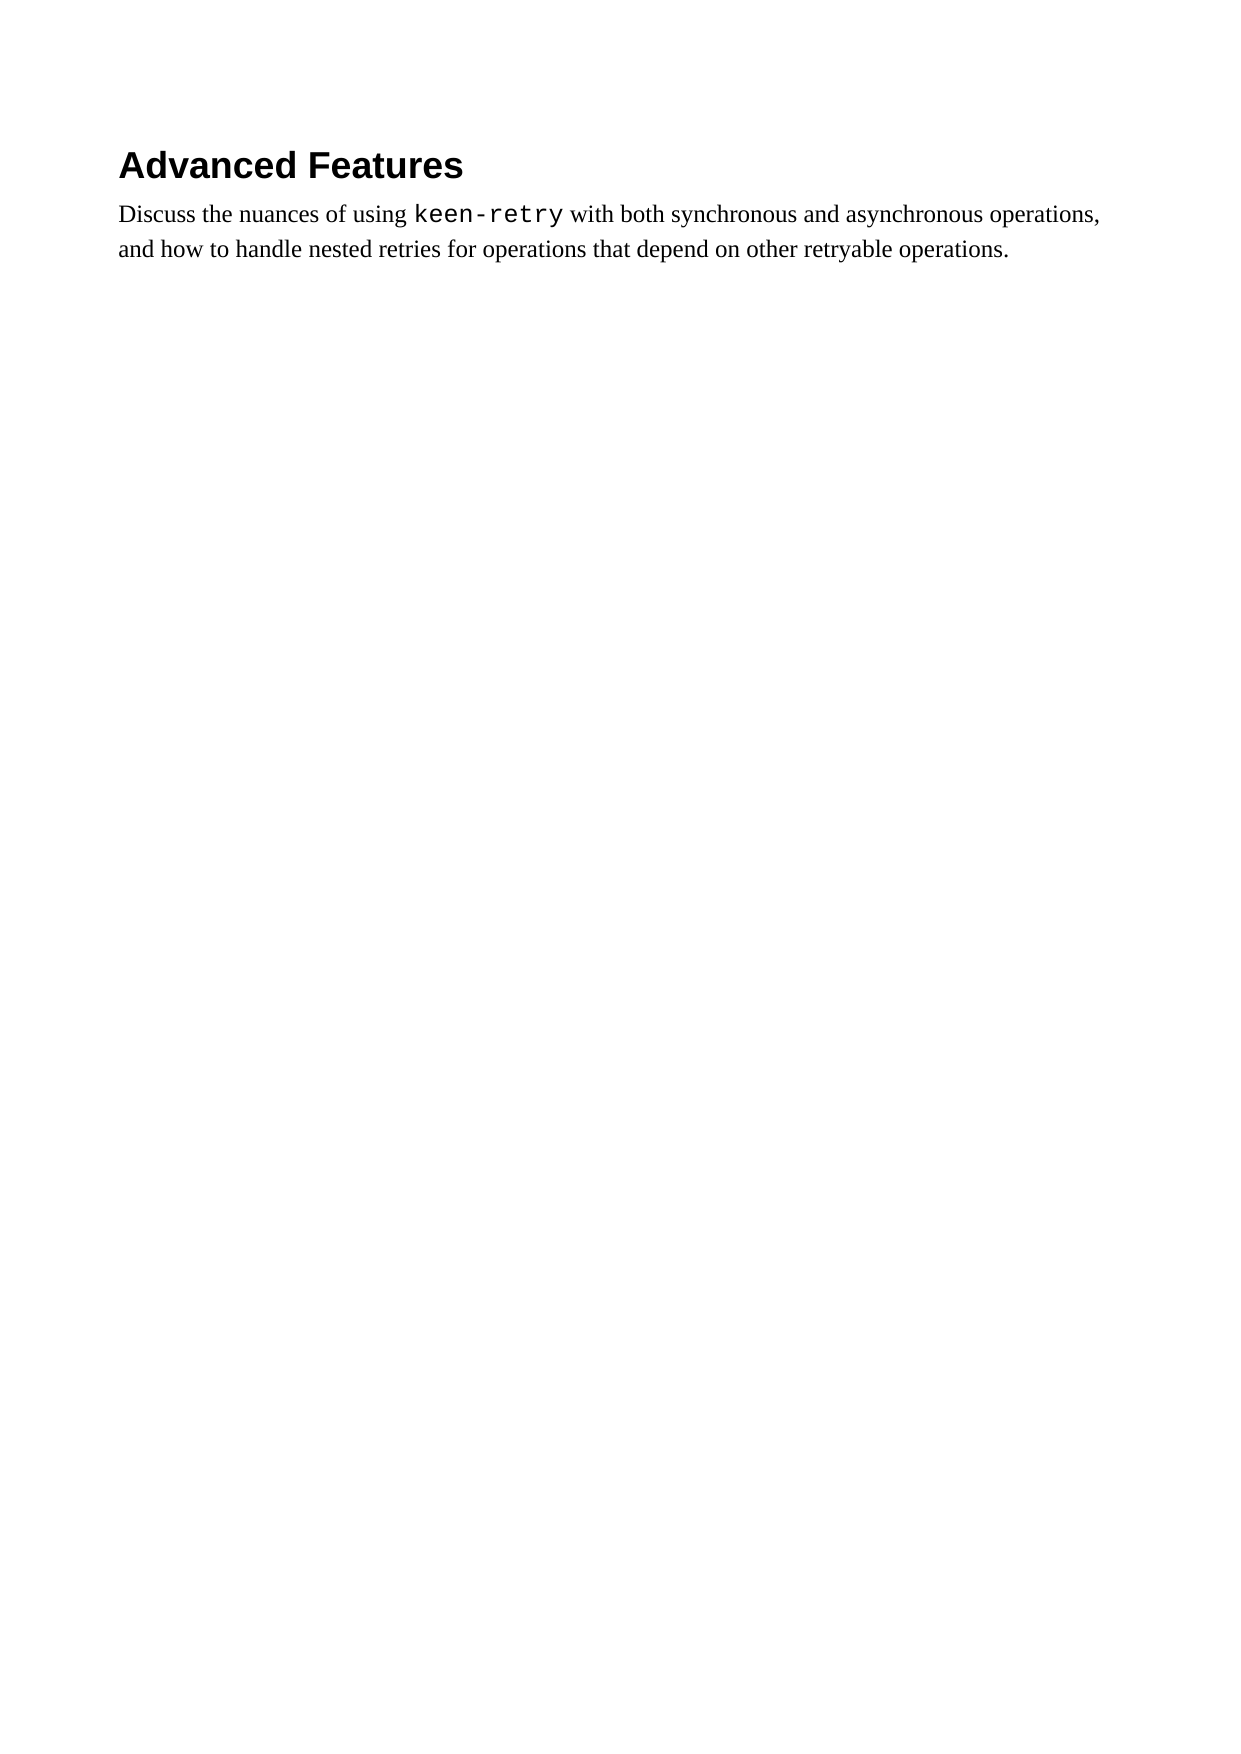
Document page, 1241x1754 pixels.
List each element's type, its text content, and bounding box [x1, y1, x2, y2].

subtitle Advanced Features [118, 143, 1122, 186]
text Discuss the nuances of using keen-retry with both synchronous and asynchronous operations, and how to handle nested retries for operations that depend on other retryable operations. [118, 199, 1122, 263]
